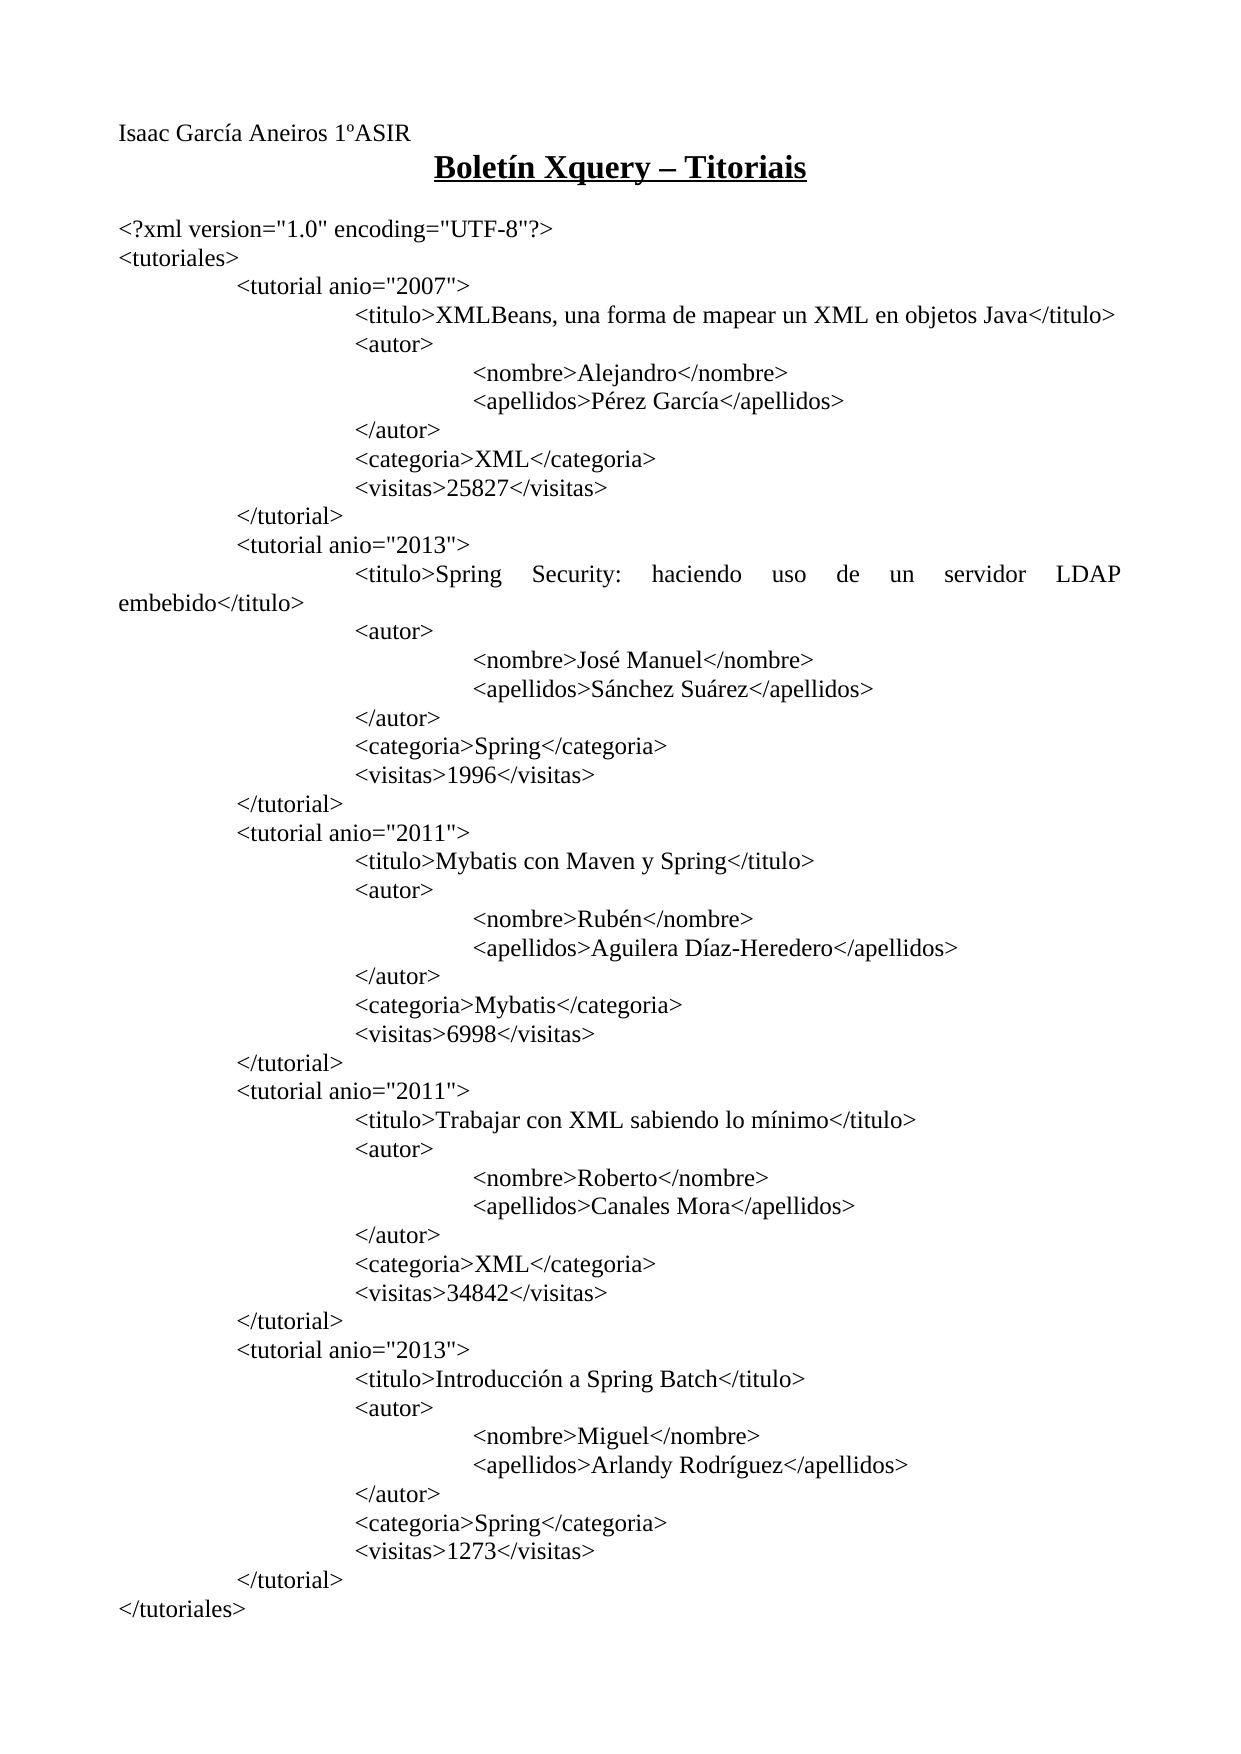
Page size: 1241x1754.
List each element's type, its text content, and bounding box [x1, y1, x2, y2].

text </tutorial> [118, 501, 1122, 530]
text <tutorial anio="2013"> [118, 1335, 1122, 1364]
text <nombre>Rubén</nombre> [118, 904, 1122, 933]
text <titulo>XMLBeans, una forma de mapear un XML en objetos Java</titulo> [118, 300, 1122, 329]
text <autor> [118, 875, 1122, 904]
text <titulo>Mybatis con Maven y Spring</titulo> [118, 846, 1122, 875]
text </tutorial> [118, 1048, 1122, 1076]
text <nombre>Miguel</nombre> [118, 1421, 1122, 1450]
text <categoria>Mybatis</categoria> [118, 990, 1122, 1019]
text <tutorial anio="2007"> [118, 271, 1122, 300]
text <autor> [118, 616, 1122, 645]
text <tutorial anio="2011"> [118, 818, 1122, 846]
text Boletín Xquery – Titoriais [118, 147, 1122, 185]
text <visitas>25827</visitas> [118, 473, 1122, 501]
text </autor> [118, 1479, 1122, 1508]
text </autor> [118, 415, 1122, 444]
text <categoria>Spring</categoria> [118, 731, 1122, 760]
text </autor> [118, 961, 1122, 990]
text </tutorial> [118, 789, 1122, 818]
text <nombre>José Manuel</nombre> [118, 645, 1122, 674]
text <visitas>1996</visitas> [118, 760, 1122, 789]
text <apellidos>Arlandy Rodríguez</apellidos> [118, 1450, 1122, 1479]
text <tutoriales> [118, 243, 1122, 271]
text <visitas>1273</visitas> [118, 1536, 1122, 1565]
text <titulo>Trabajar con XML sabiendo lo mínimo</titulo> [118, 1105, 1122, 1134]
text <autor> [118, 1393, 1122, 1421]
text <visitas>6998</visitas> [118, 1019, 1122, 1048]
text </autor> [118, 703, 1122, 731]
text <?xml version="1.0" encoding="UTF-8"?> [118, 214, 1122, 243]
text </tutoriales> [118, 1594, 1122, 1623]
text Isaac García Aneiros 1ºASIR [118, 118, 1122, 147]
text <categoria>XML</categoria> [118, 444, 1122, 473]
text <visitas>34842</visitas> [118, 1278, 1122, 1306]
text <autor> [118, 329, 1122, 358]
text <autor> [118, 1134, 1122, 1163]
text <categoria>XML</categoria> [118, 1249, 1122, 1278]
text <titulo>Introducción a Spring Batch</titulo> [118, 1364, 1122, 1393]
text <apellidos>Canales Mora</apellidos> [118, 1191, 1122, 1220]
text <apellidos>Pérez García</apellidos> [118, 386, 1122, 415]
text <apellidos>Aguilera Díaz-Heredero</apellidos> [118, 933, 1122, 961]
text </tutorial> [118, 1565, 1122, 1594]
text <titulo>Spring Security: haciendo uso de un servidor LDAP embebido</titulo> [118, 559, 1122, 616]
text </autor> [118, 1220, 1122, 1249]
text <categoria>Spring</categoria> [118, 1508, 1122, 1536]
text <tutorial anio="2013"> [118, 530, 1122, 559]
text <nombre>Alejandro</nombre> [118, 358, 1122, 386]
text <apellidos>Sánchez Suárez</apellidos> [118, 674, 1122, 703]
text <nombre>Roberto</nombre> [118, 1163, 1122, 1191]
text <tutorial anio="2011"> [118, 1076, 1122, 1105]
text </tutorial> [118, 1306, 1122, 1335]
